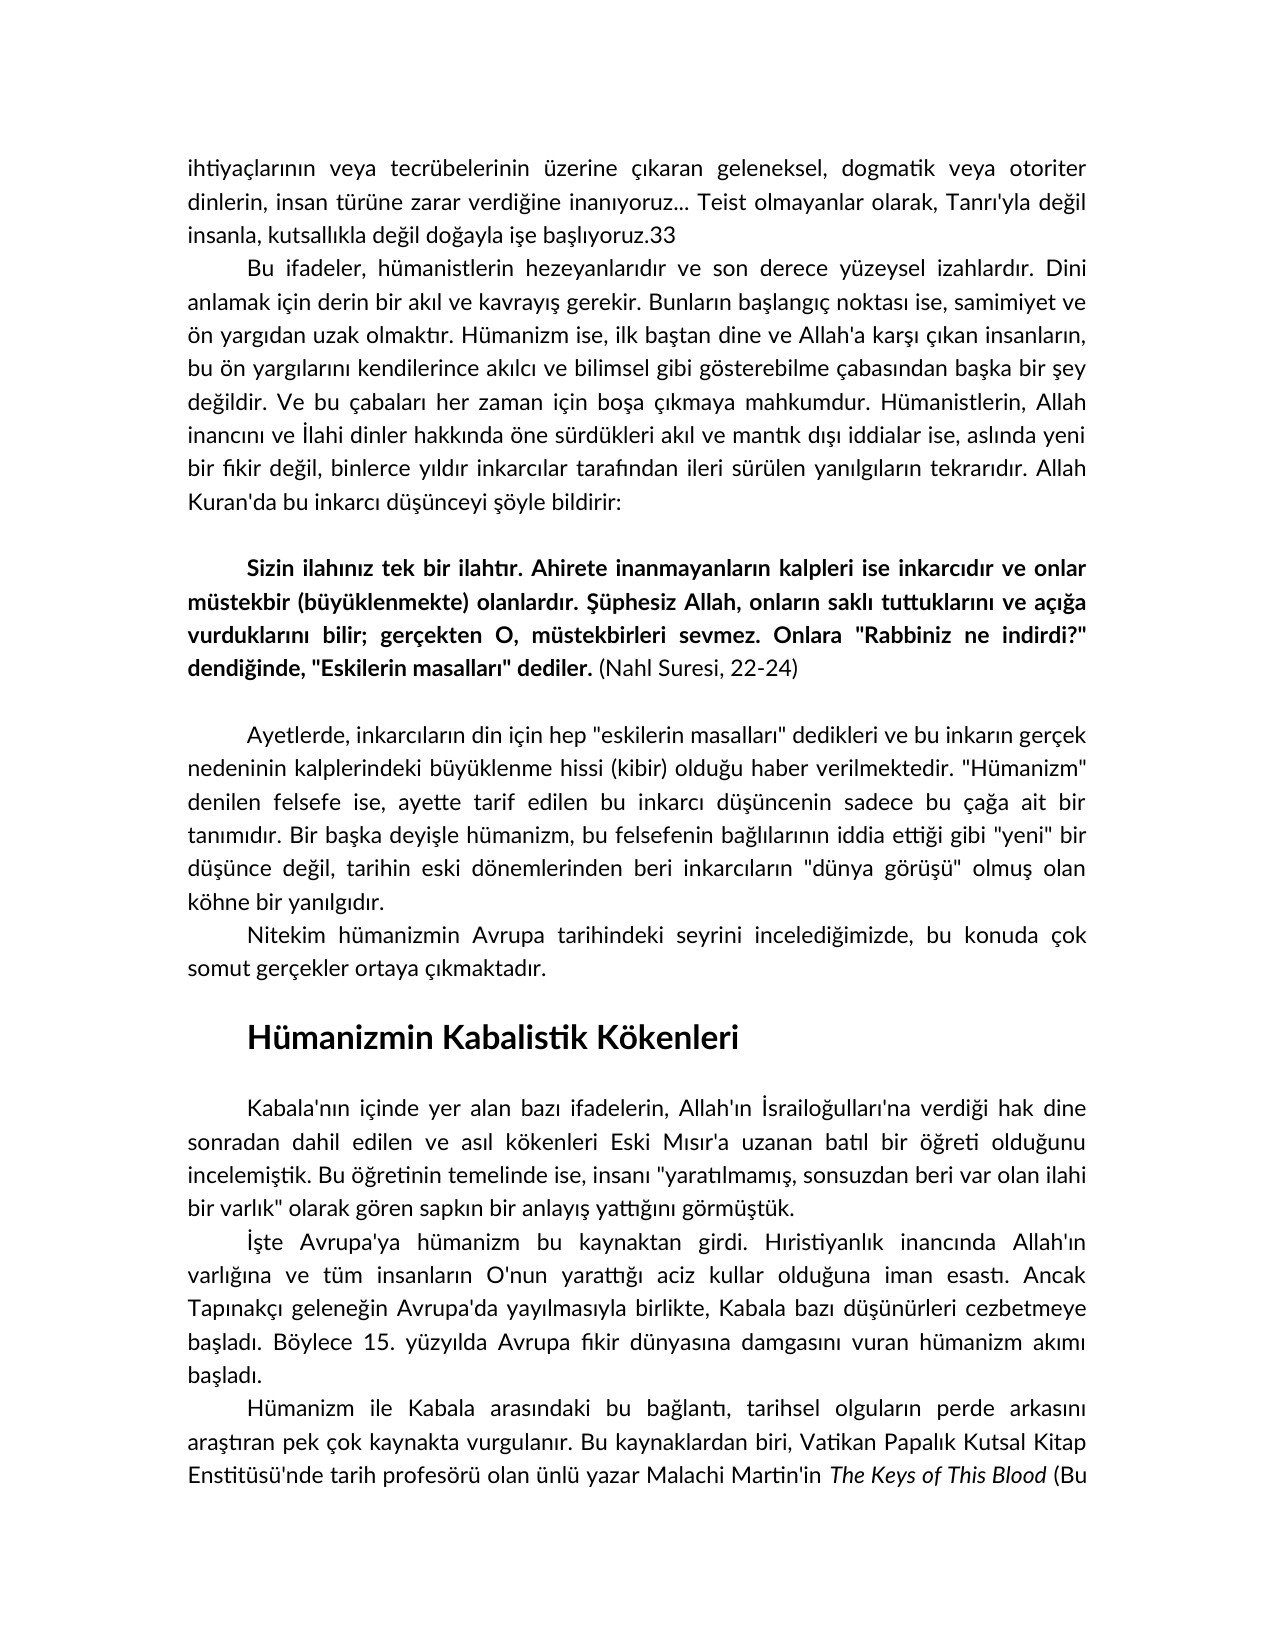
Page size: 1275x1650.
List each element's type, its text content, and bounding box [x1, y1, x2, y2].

text İşte Avrupa'ya hümanizm bu kaynaktan girdi. Hıristiyanlık inancında Allah'ın varlığına ve tüm insanların O'nun yarattığı aciz kullar olduğuna iman esastı. Ancak Tapınakçı geleneğin Avrupa'da yayılmasıyla birlikte, Kabala bazı düşünürleri cezbetmeye başladı. Böylece 15. yüzyılda Avrupa fikir dünyasına damgasını vuran hümanizm akımı başladı. [187, 1223, 1087, 1390]
text Sizin ilahınız tek bir ilahtır. Ahirete inanmayanların kalpleri ise inkarcıdır ve onlar müstekbir (büyüklenmekte) olanlardır. Şüphesiz Allah, onların saklı tuttuklarını ve açığa vurduklarını bilir; gerçekten O, müstekbirleri sevmez. Onlara "Rabbiniz ne indirdi?" dendiğinde, "Eskilerin masalları" dediler. (Nahl Suresi, 22-24) [187, 550, 1087, 683]
text Hümanizm ile Kabala arasındaki bu bağlantı, tarihsel olguların perde arkasını araştıran pek çok kaynakta vurgulanır. Bu kaynaklardan biri, Vatikan Papalık Kutsal Kitap Enstitüsü'nde tarih profesörü olan ünlü yazar Malachi Martin'in The Keys of This Blood (Bu [187, 1390, 1087, 1490]
text Bu ifadeler, hümanistlerin hezeyanlarıdır ve son derece yüzeysel izahlardır. Dini anlamak için derin bir akıl ve kavrayış gerekir. Bunların başlangıç noktası ise, samimiyet ve ön yargıdan uzak olmaktır. Hümanizm ise, ilk baştan dine ve Allah'a karşı çıkan insanların, bu ön yargılarını kendilerince akılcı ve bilimsel gibi gösterebilme çabasından başka bir şey değildir. Ve bu çabaları her zaman için boşa çıkmaya mahkumdur. Hümanistlerin, Allah inancını ve İlahi dinler hakkında öne sürdükleri akıl ve mantık dışı iddialar ise, aslında yeni bir fikir değil, binlerce yıldır inkarcılar tarafından ileri sürülen yanılgıların tekrarıdır. Allah Kuran'da bu inkarcı düşünceyi şöyle bildirir: [187, 250, 1087, 517]
text Hümanizmin Kabalistik Kökenleri [187, 1017, 1087, 1057]
text Ayetlerde, inkarcıların din için hep "eskilerin masalları" dedikleri ve bu inkarın gerçek nedeninin kalplerindeki büyüklenme hissi (kibir) olduğu haber verilmektedir. "Hümanizm" denilen felsefe ise, ayette tarif edilen bu inkarcı düşüncenin sadece bu çağa ait bir tanımıdır. Bir başka deyişle hümanizm, bu felsefenin bağlılarının iddia ettiği gibi "yeni" bir düşünce değil, tarihin eski dönemlerinden beri inkarcıların "dünya görüşü" olmuş olan köhne bir yanılgıdır. [187, 717, 1087, 917]
text Kabala'nın içinde yer alan bazı ifadelerin, Allah'ın İsrailoğulları'na verdiği hak dine sonradan dahil edilen ve asıl kökenleri Eski Mısır'a uzanan batıl bir öğreti olduğunu incelemiştik. Bu öğretinin temelinde ise, insanı "yaratılmamış, sonsuzdan beri var olan ilahi bir varlık" olarak gören sapkın bir anlayış yattığını görmüştük. [187, 1090, 1087, 1223]
text ihtiyaçlarının veya tecrübelerinin üzerine çıkaran geleneksel, dogmatik veya otoriter dinlerin, insan türüne zarar verdiğine inanıyoruz... Teist olmayanlar olarak, Tanrı'yla değil insanla, kutsallıkla değil doğayla işe başlıyoruz.33 [187, 150, 1087, 250]
text Nitekim hümanizmin Avrupa tarihindeki seyrini incelediğimizde, bu konuda çok somut gerçekler ortaya çıkmaktadır. [187, 917, 1087, 983]
